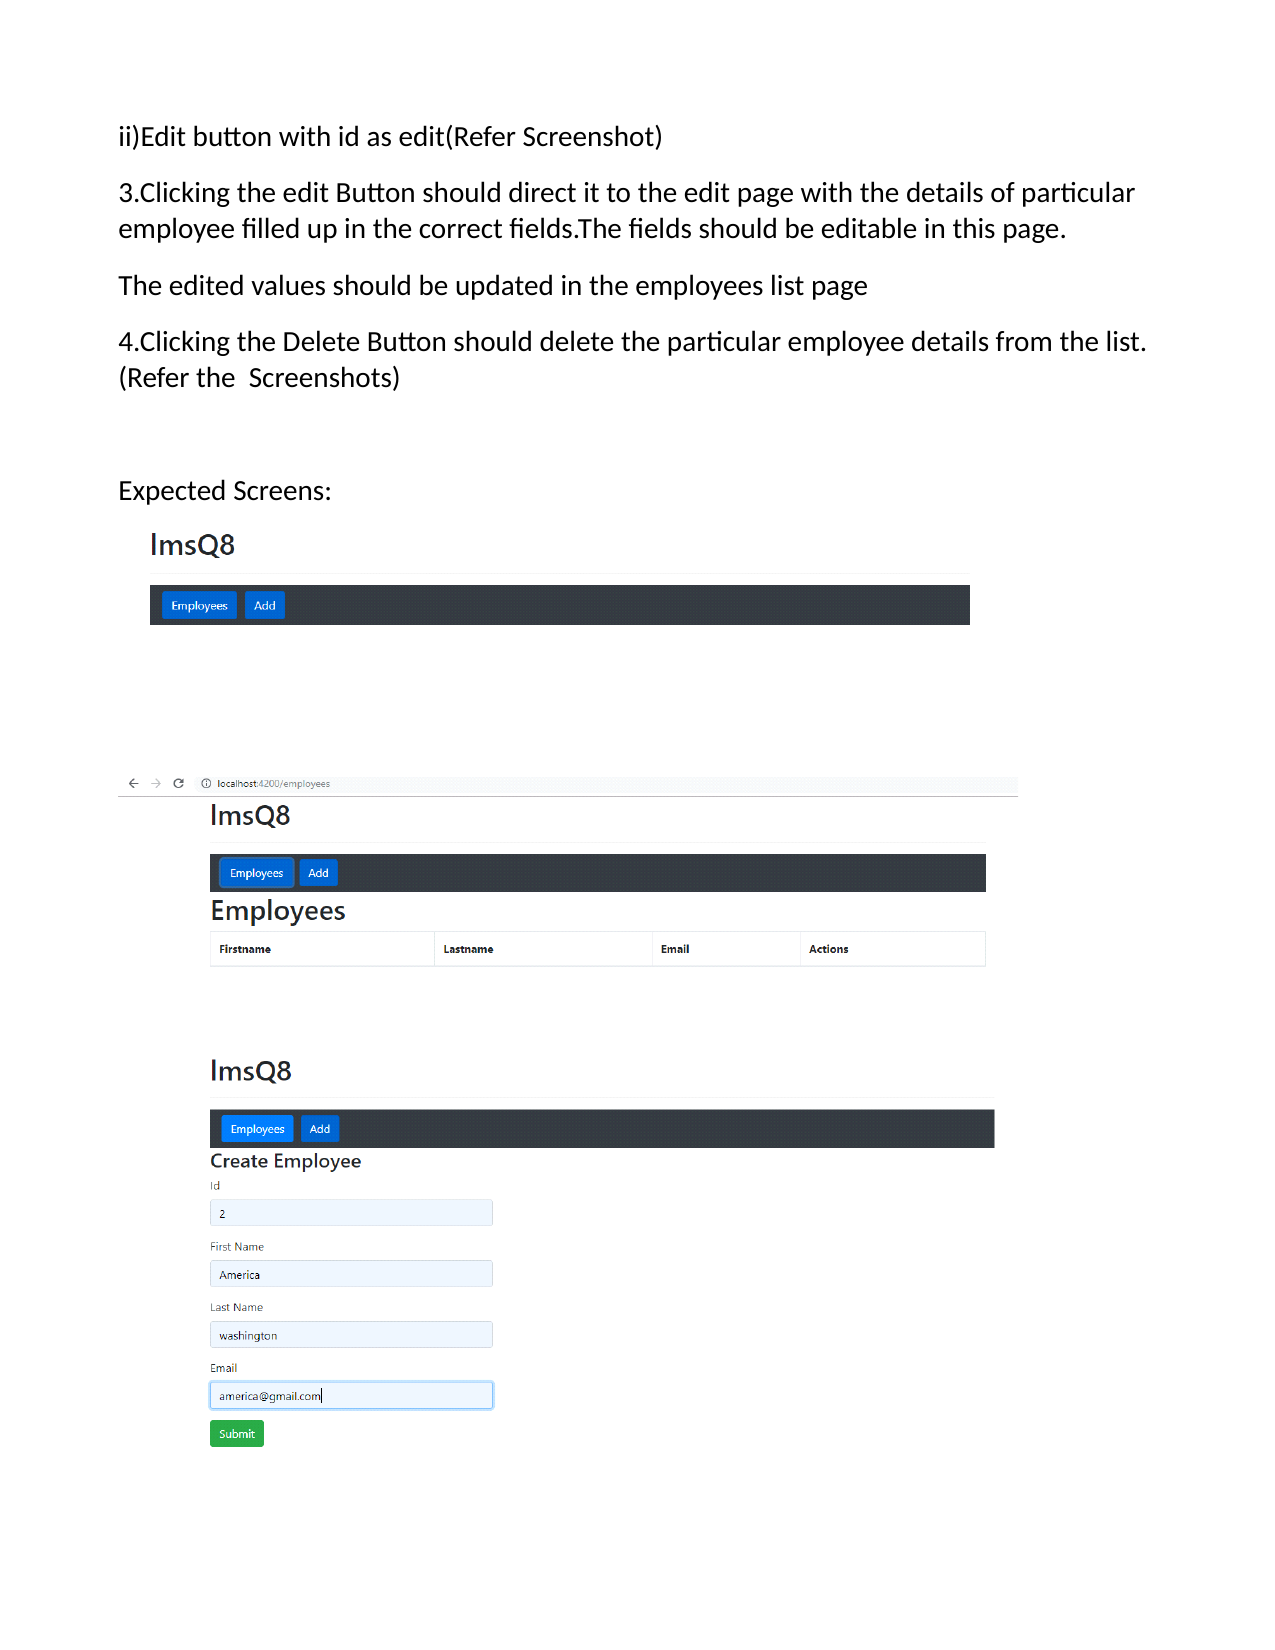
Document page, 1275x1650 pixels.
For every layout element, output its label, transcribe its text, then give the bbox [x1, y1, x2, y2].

text Expected Screens: [118, 472, 1157, 507]
text 4.Clicking the Delete Button should delete the particular employee details from the list.(Refer the Screenshots) [118, 323, 1157, 394]
text ii)Edit button with id as edit(Refer Screenshot) [118, 118, 1157, 154]
text 3.Clicking the edit Button should direct it to the edit page with the details of particular employee filled up in the correct fields.The fields should be editable in this page. [118, 174, 1157, 246]
text The edited values should be updated in the employees list page [118, 267, 1157, 302]
